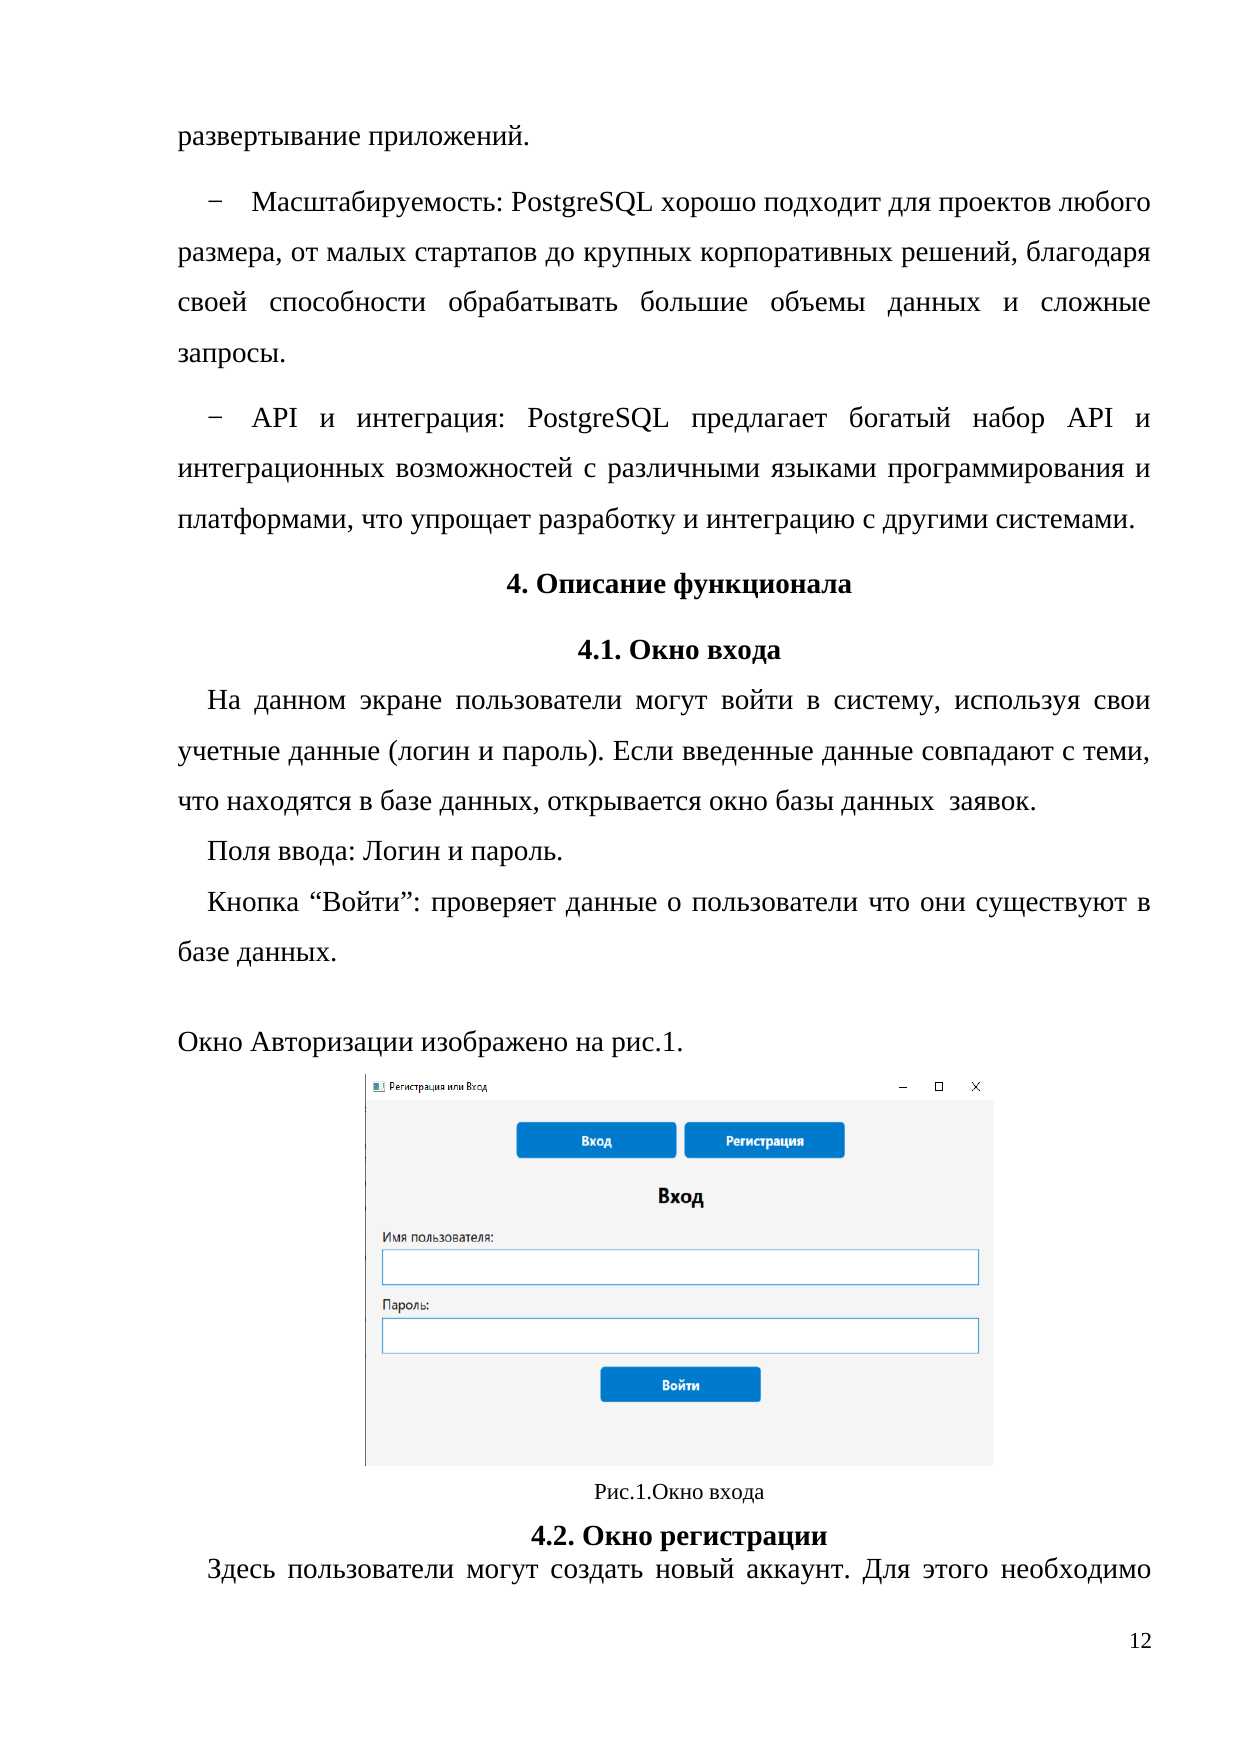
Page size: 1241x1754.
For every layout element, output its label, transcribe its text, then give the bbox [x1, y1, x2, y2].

subtitle 4.1. Окно входа [177, 632, 1152, 666]
text На данном экране пользователи могут войти в систему, используя свои учетные данные (логин и пароль). Если введенные данные совпадают с теми, что находятся в базе данных, открывается окно базы данных заявок. [177, 682, 1152, 817]
picture [365, 1074, 994, 1466]
text Окно Авторизации изображено на рис.1. [177, 1024, 1152, 1057]
text Здесь пользователи могут создать новый аккаунт. Для этого необходимо [177, 1551, 1152, 1585]
text 4.2. Окно регистрации [177, 1518, 1152, 1551]
text развертывание приложений. [177, 118, 1152, 152]
text Поля ввода: Логин и пароль. [177, 833, 1152, 867]
text Рис.1.Окно входа [177, 1478, 1152, 1505]
text − Масштабируемость: PostgreSQL хорошо подходит для проектов любого размера, от малых стартапов до крупных корпоративных решений, благодаря своей способности обрабатывать большие объемы данных и сложные запросы. [177, 184, 1152, 368]
subtitle 4. Описание функционала [177, 567, 1152, 600]
text − API и интеграция: PostgreSQL предлагает богатый набор API и интеграционных возможностей с различными языками программирования и платформами, что упрощает разработку и интеграцию с другими системами. [177, 400, 1152, 534]
text Кнопка “Войти”: проверяет данные о пользователи что они существуют в базе данных. [177, 884, 1152, 968]
